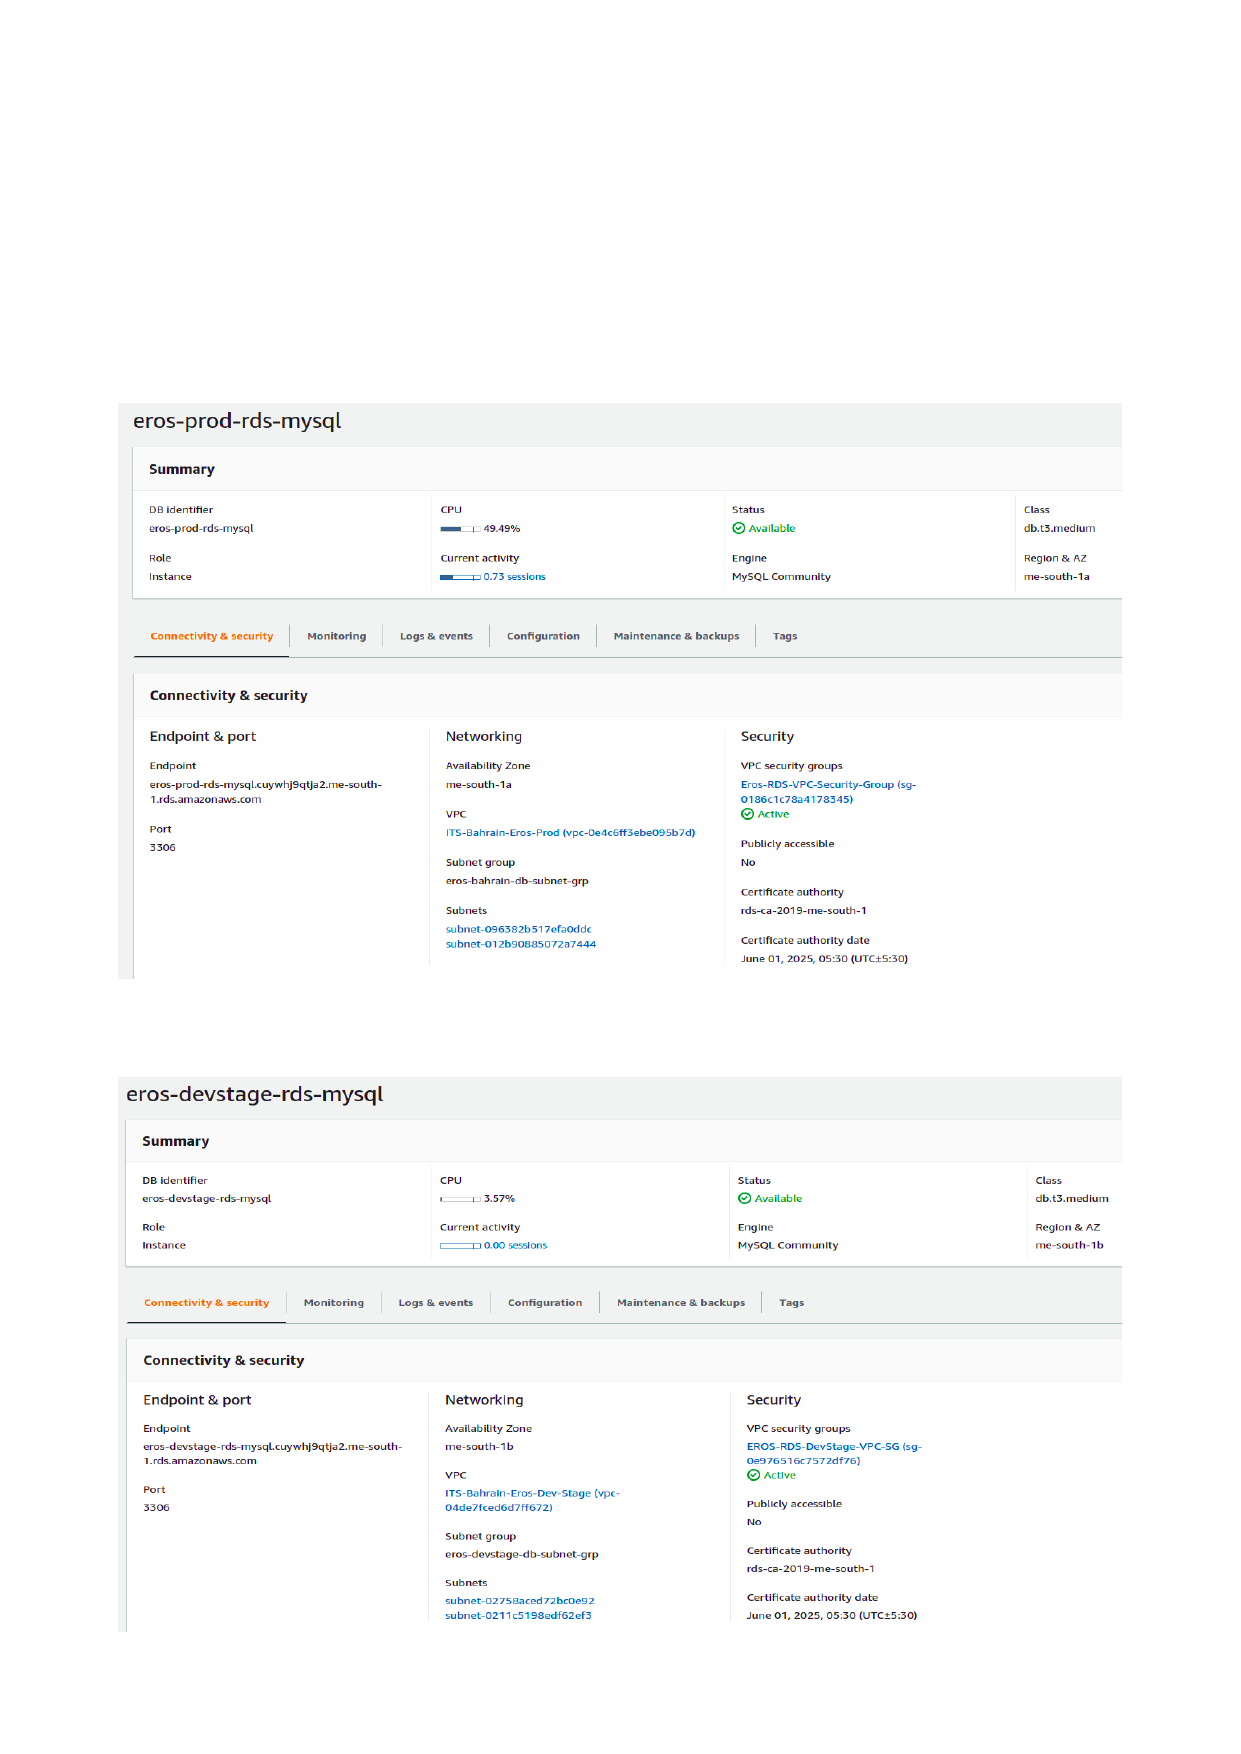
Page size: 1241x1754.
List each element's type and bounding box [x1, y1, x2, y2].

picture [118, 1077, 1123, 1632]
picture [118, 403, 1123, 979]
